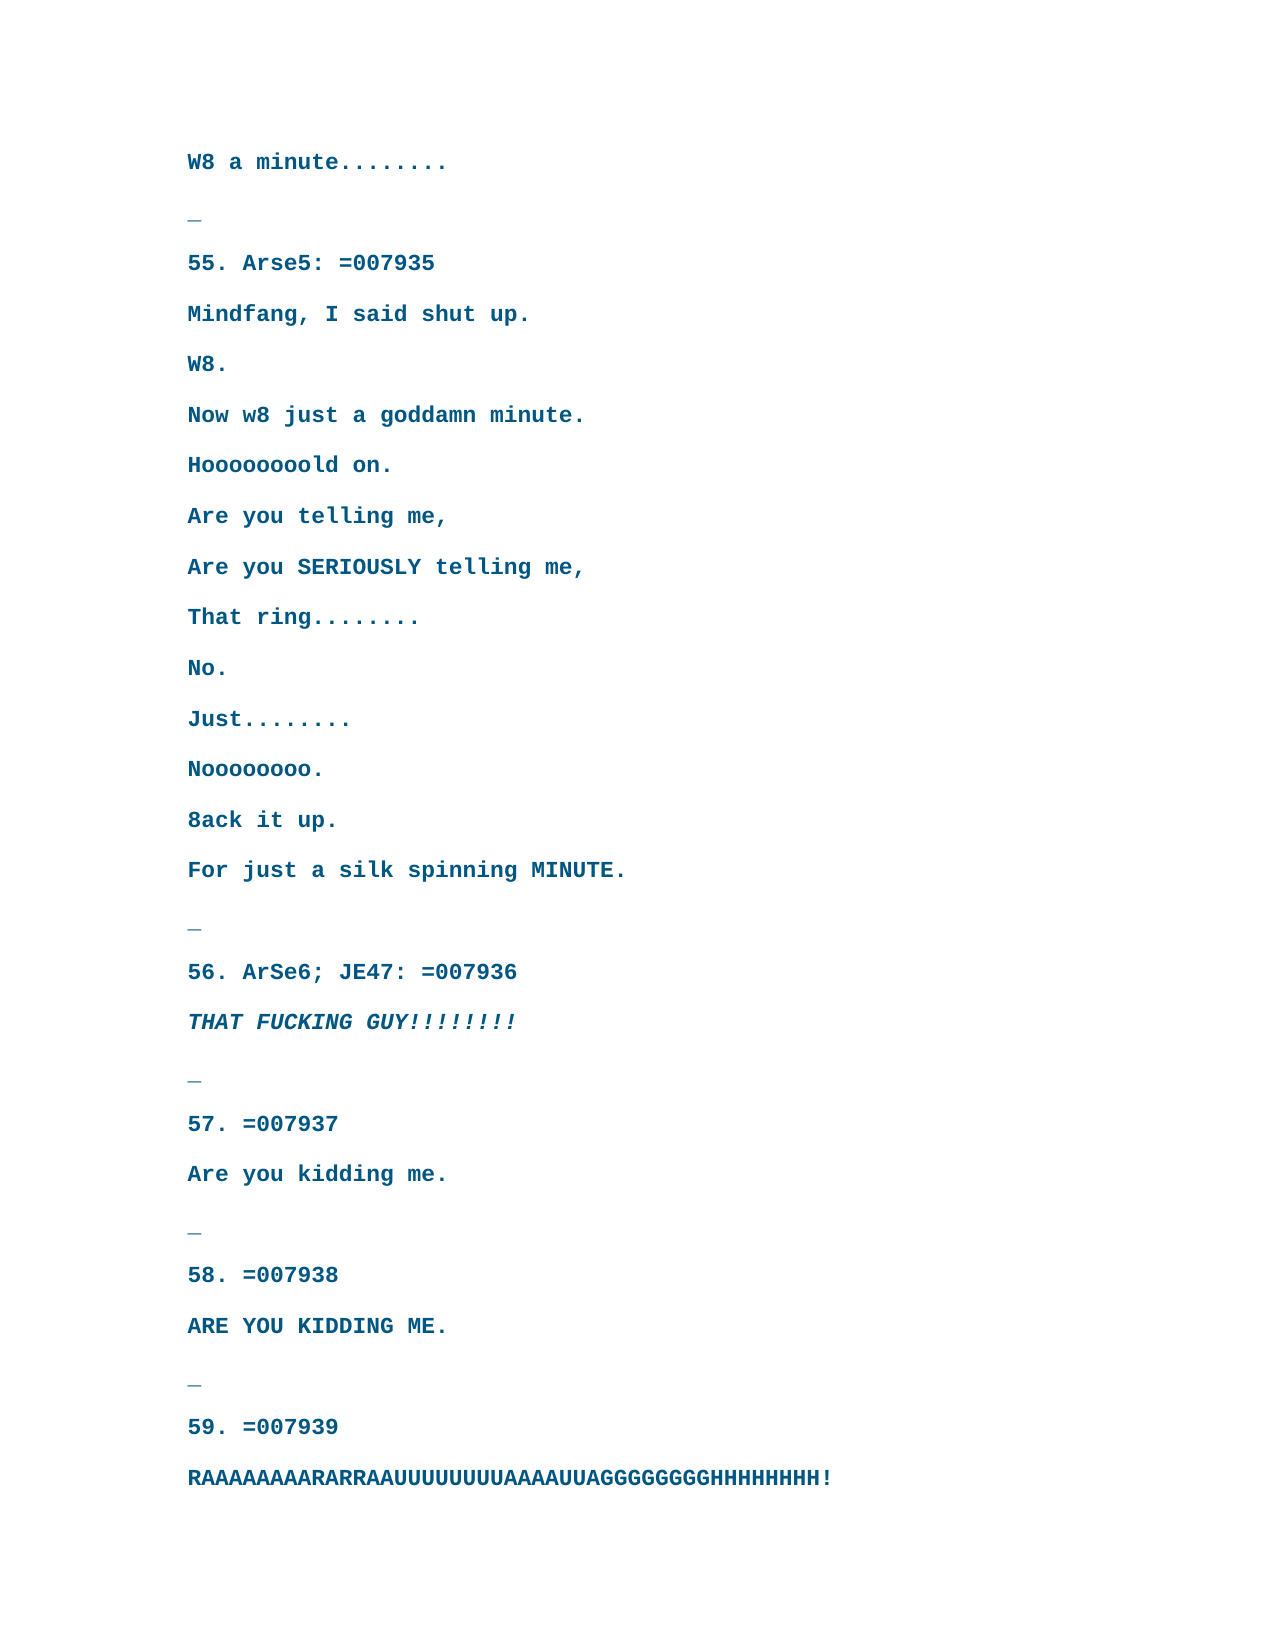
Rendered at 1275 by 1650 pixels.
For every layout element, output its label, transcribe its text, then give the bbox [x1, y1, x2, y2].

text 56. ArSe6; JE47: =007936 [187, 960, 1087, 986]
text 59. =007939 [187, 1416, 1087, 1442]
text _ [187, 909, 1087, 935]
text _ [187, 201, 1087, 227]
text 55. Arse5: =007935 [187, 251, 1087, 277]
text 57. =007937 [187, 1112, 1087, 1138]
text W8 a minute........ [187, 150, 1087, 176]
text Are you SERIOUSLY telling me, [187, 555, 1087, 581]
text Just........ [187, 707, 1087, 733]
text _ [187, 1365, 1087, 1391]
text W8. [187, 352, 1087, 378]
text ARE YOU KIDDING ME. [187, 1314, 1087, 1340]
text THAT FUCKING GUY!!!!!!!! [187, 1011, 1087, 1037]
text 58. =007938 [187, 1264, 1087, 1290]
text 8ack it up. [187, 808, 1087, 834]
text No. [187, 656, 1087, 682]
text Hoooooooold on. [187, 454, 1087, 480]
text That ring........ [187, 606, 1087, 632]
text Are you kidding me. [187, 1162, 1087, 1188]
text Mindfang, I said shut up. [187, 302, 1087, 328]
text For just a silk spinning MINUTE. [187, 859, 1087, 885]
text Are you telling me, [187, 504, 1087, 530]
text Now w8 just a goddamn minute. [187, 403, 1087, 429]
text RAAAAAAAARARRAAUUUUUUUUAAAAUUAGGGGGGGGHHHHHHHH! [187, 1466, 1087, 1492]
text _ [187, 1213, 1087, 1239]
text Noooooooo. [187, 757, 1087, 783]
text _ [187, 1061, 1087, 1087]
